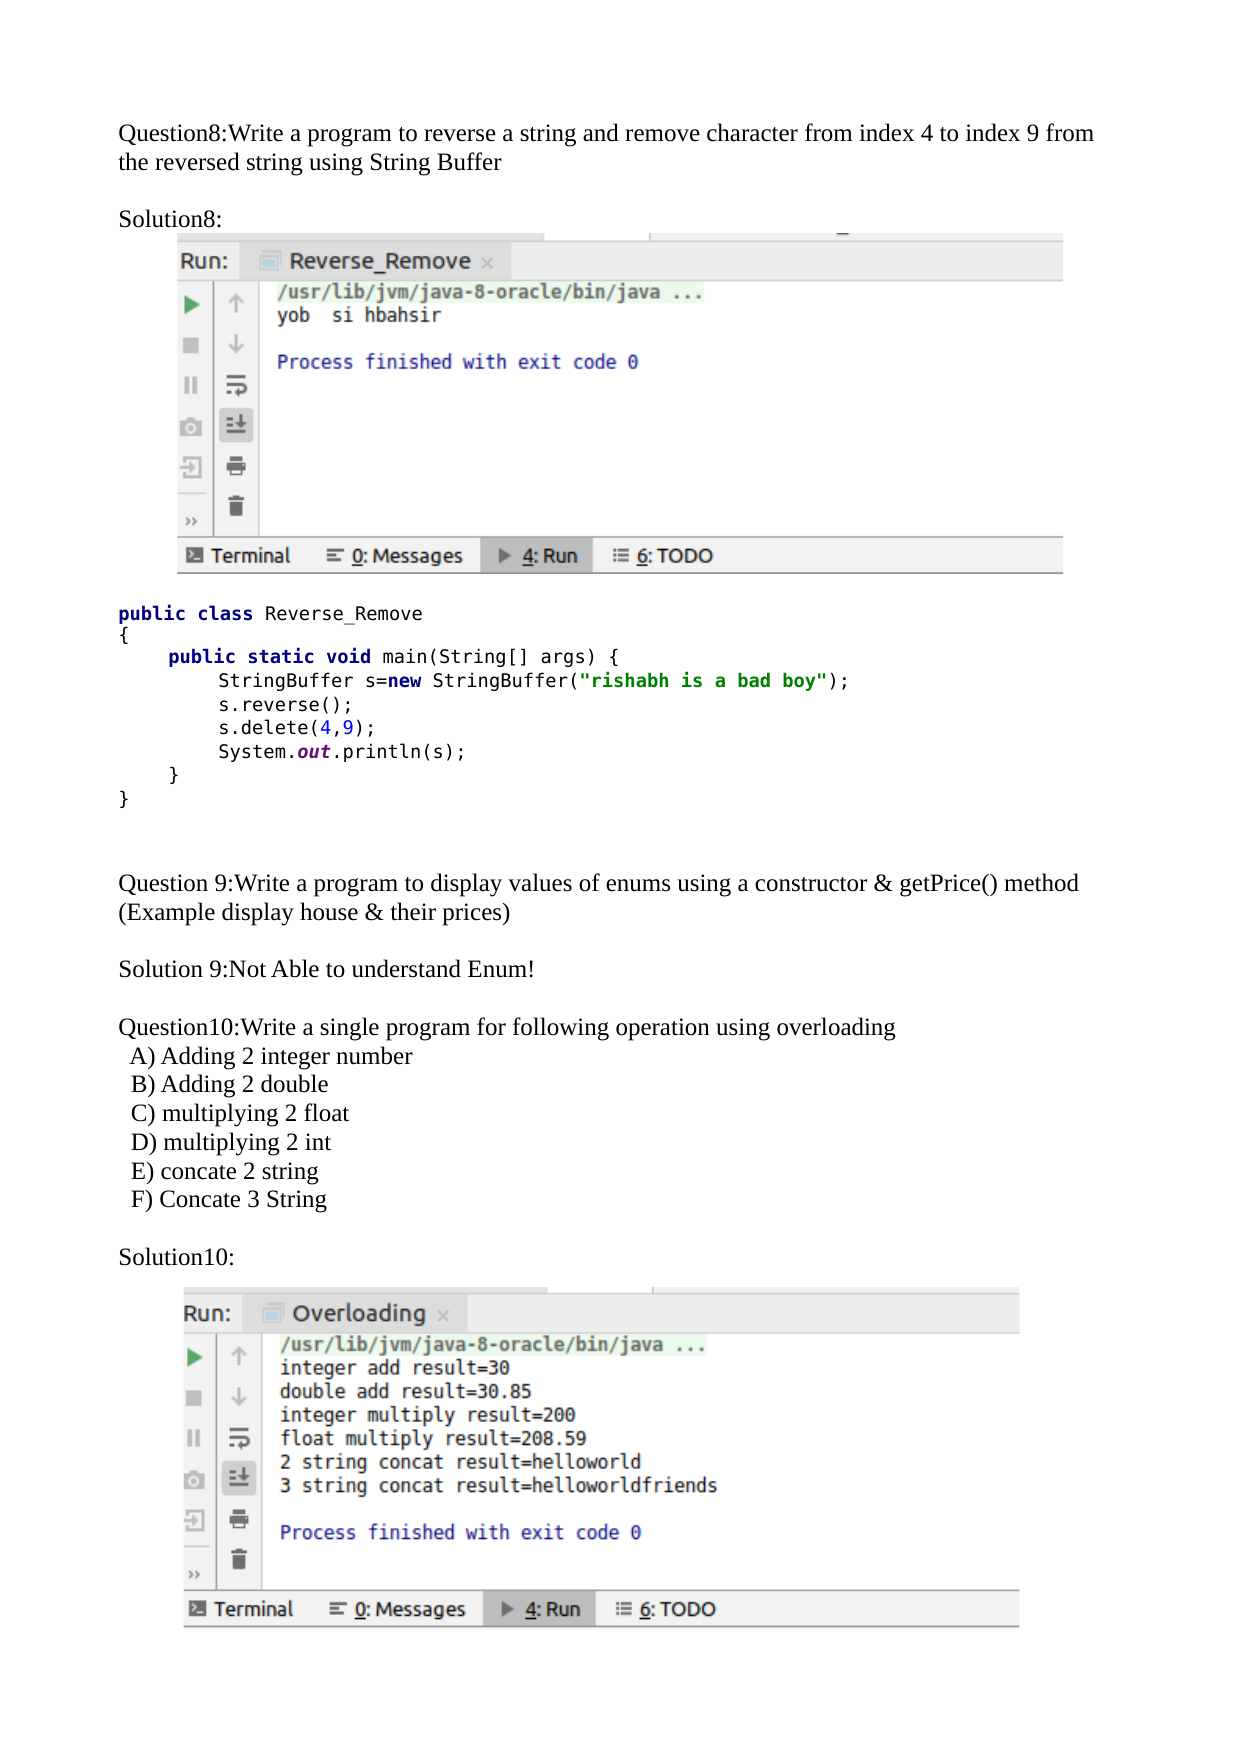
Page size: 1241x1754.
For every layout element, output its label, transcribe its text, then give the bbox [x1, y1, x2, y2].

text Solution 9:Not Able to understand Enum! [118, 954, 1122, 983]
text Solution8: [118, 204, 1122, 233]
text } [118, 788, 1122, 810]
text s.delete(4,9); [118, 717, 1122, 741]
text Question10:Write a single program for following operation using overloading A) Adding 2 integer number B) Adding 2 double C) multiplying 2 float D) multiplying 2 int E) concate 2 string F) Concate 3 String [118, 1012, 1122, 1213]
text Question8:Write a program to reverse a string and remove character from index 4 to index 9 from the reversed string using String Buffer [118, 118, 1122, 176]
text public static void main(String[] args) { [118, 646, 1122, 670]
text Question 9:Write a program to display values of enums using a constructor & getPrice() method (Example display house & their prices) [118, 868, 1122, 926]
text Solution10: [118, 1242, 1122, 1271]
picture [177, 233, 1064, 574]
text StringBuffer s=new StringBuffer("rishabh is a bad boy"); [118, 670, 1122, 693]
text public class Reverse_Remove [118, 602, 1122, 624]
text } [118, 764, 1122, 788]
text { [118, 624, 1122, 646]
text s.reverse(); [118, 693, 1122, 717]
text System.out.println(s); [118, 741, 1122, 764]
picture [183, 1287, 1020, 1629]
